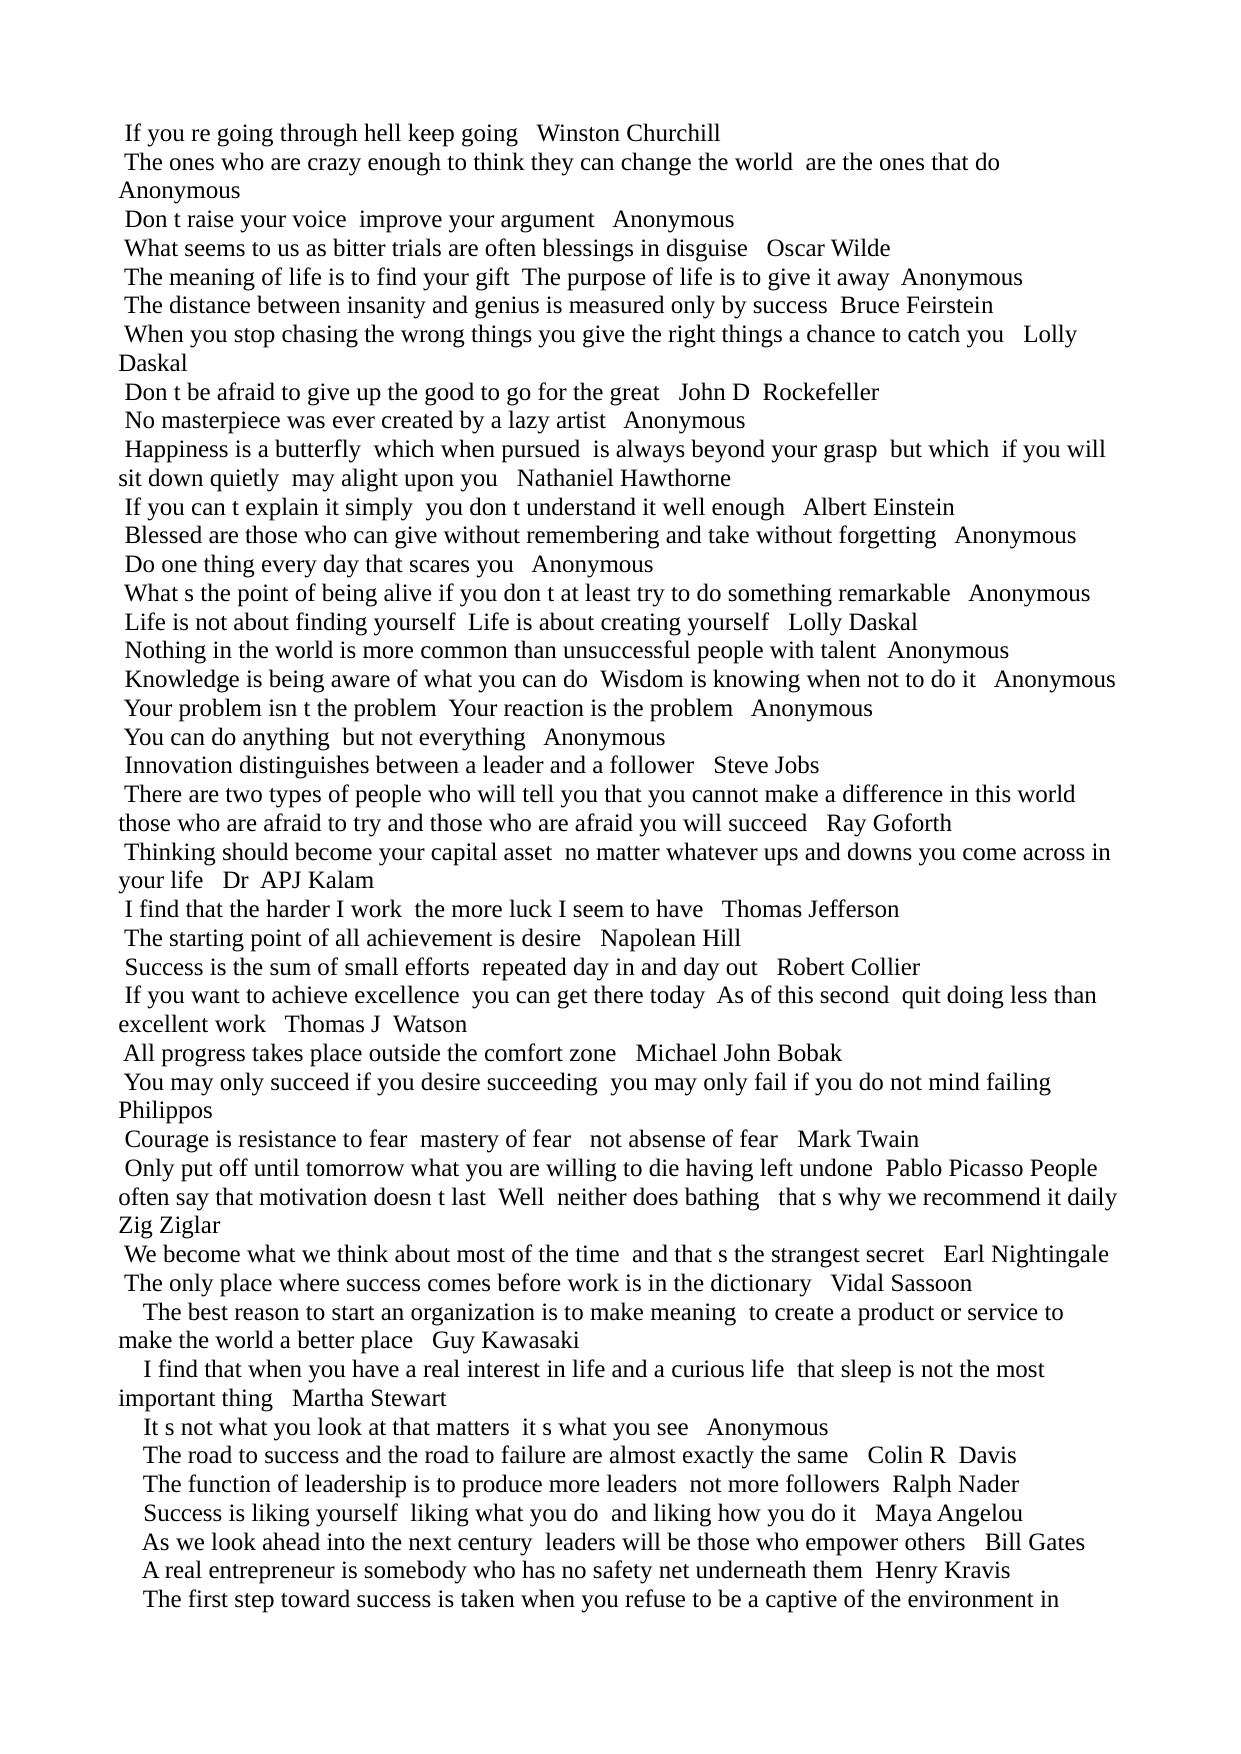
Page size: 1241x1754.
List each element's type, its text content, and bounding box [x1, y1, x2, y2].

text I find that the harder I work the more luck I seem to have Thomas Jefferson [118, 894, 1122, 923]
text The ones who are crazy enough to think they can change the world are the ones that do Anonymous [118, 147, 1122, 204]
text When you stop chasing the wrong things you give the right things a chance to catch you Lolly Daskal [118, 319, 1122, 377]
text Knowledge is being aware of what you can do Wisdom is knowing when not to do it Anonymous [118, 664, 1122, 693]
text The road to success and the road to failure are almost exactly the same Colin R Davis [118, 1441, 1122, 1469]
text If you want to achieve excellence you can get there today As of this second quit doing less than excellent work Thomas J Watson [118, 981, 1122, 1038]
text The best reason to start an organization is to make meaning to create a product or service to make the world a better place Guy Kawasaki [118, 1297, 1122, 1354]
text Don t raise your voice improve your argument Anonymous [118, 204, 1122, 233]
text As we look ahead into the next century leaders will be those who empower others Bill Gates [118, 1527, 1122, 1556]
text Life is not about finding yourself Life is about creating yourself Lolly Daskal [118, 607, 1122, 636]
text All progress takes place outside the comfort zone Michael John Bobak [118, 1038, 1122, 1067]
text The meaning of life is to find your gift The purpose of life is to give it away Anonymous [118, 262, 1122, 291]
text Happiness is a butterfly which when pursued is always beyond your grasp but which if you will sit down quietly may alight upon you Nathaniel Hawthorne [118, 434, 1122, 492]
text You can do anything but not everything Anonymous [118, 722, 1122, 751]
text It s not what you look at that matters it s what you see Anonymous [118, 1412, 1122, 1441]
text The distance between insanity and genius is measured only by success Bruce Feirstein [118, 291, 1122, 319]
text Do one thing every day that scares you Anonymous [118, 549, 1122, 578]
text I find that when you have a real interest in life and a curious life that sleep is not the most important thing Martha Stewart [118, 1354, 1122, 1412]
text The first step toward success is taken when you refuse to be a captive of the environment in [118, 1584, 1122, 1613]
text The only place where success comes before work is in the dictionary Vidal Sassoon [118, 1268, 1122, 1297]
text Don t be afraid to give up the good to go for the great John D Rockefeller [118, 377, 1122, 406]
text Your problem isn t the problem Your reaction is the problem Anonymous [118, 693, 1122, 722]
text Innovation distinguishes between a leader and a follower Steve Jobs [118, 751, 1122, 779]
text What s the point of being alive if you don t at least try to do something remarkable Anonymous [118, 578, 1122, 607]
text No masterpiece was ever created by a lazy artist Anonymous [118, 406, 1122, 434]
text The function of leadership is to produce more leaders not more followers Ralph Nader [118, 1469, 1122, 1498]
text You may only succeed if you desire succeeding you may only fail if you do not mind failing Philippos [118, 1067, 1122, 1124]
text A real entrepreneur is somebody who has no safety net underneath them Henry Kravis [118, 1556, 1122, 1584]
text There are two types of people who will tell you that you cannot make a difference in this world those who are afraid to try and those who are afraid you will succeed Ray Goforth [118, 779, 1122, 837]
text Nothing in the world is more common than unsuccessful people with talent Anonymous [118, 636, 1122, 664]
text The starting point of all achievement is desire Napolean Hill [118, 923, 1122, 952]
text If you can t explain it simply you don t understand it well enough Albert Einstein [118, 492, 1122, 521]
text We become what we think about most of the time and that s the strangest secret Earl Nightingale [118, 1239, 1122, 1268]
text Thinking should become your capital asset no matter whatever ups and downs you come across in your life Dr APJ Kalam [118, 837, 1122, 894]
text Only put off until tomorrow what you are willing to die having left undone Pablo Picasso People often say that motivation doesn t last Well neither does bathing that s why we recommend it daily Zig Ziglar [118, 1153, 1122, 1239]
text What seems to us as bitter trials are often blessings in disguise Oscar Wilde [118, 233, 1122, 262]
text If you re going through hell keep going Winston Churchill [118, 118, 1122, 147]
text Success is the sum of small efforts repeated day in and day out Robert Collier [118, 952, 1122, 981]
text Courage is resistance to fear mastery of fear not absense of fear Mark Twain [118, 1124, 1122, 1153]
text Blessed are those who can give without remembering and take without forgetting Anonymous [118, 521, 1122, 549]
text Success is liking yourself liking what you do and liking how you do it Maya Angelou [118, 1498, 1122, 1527]
